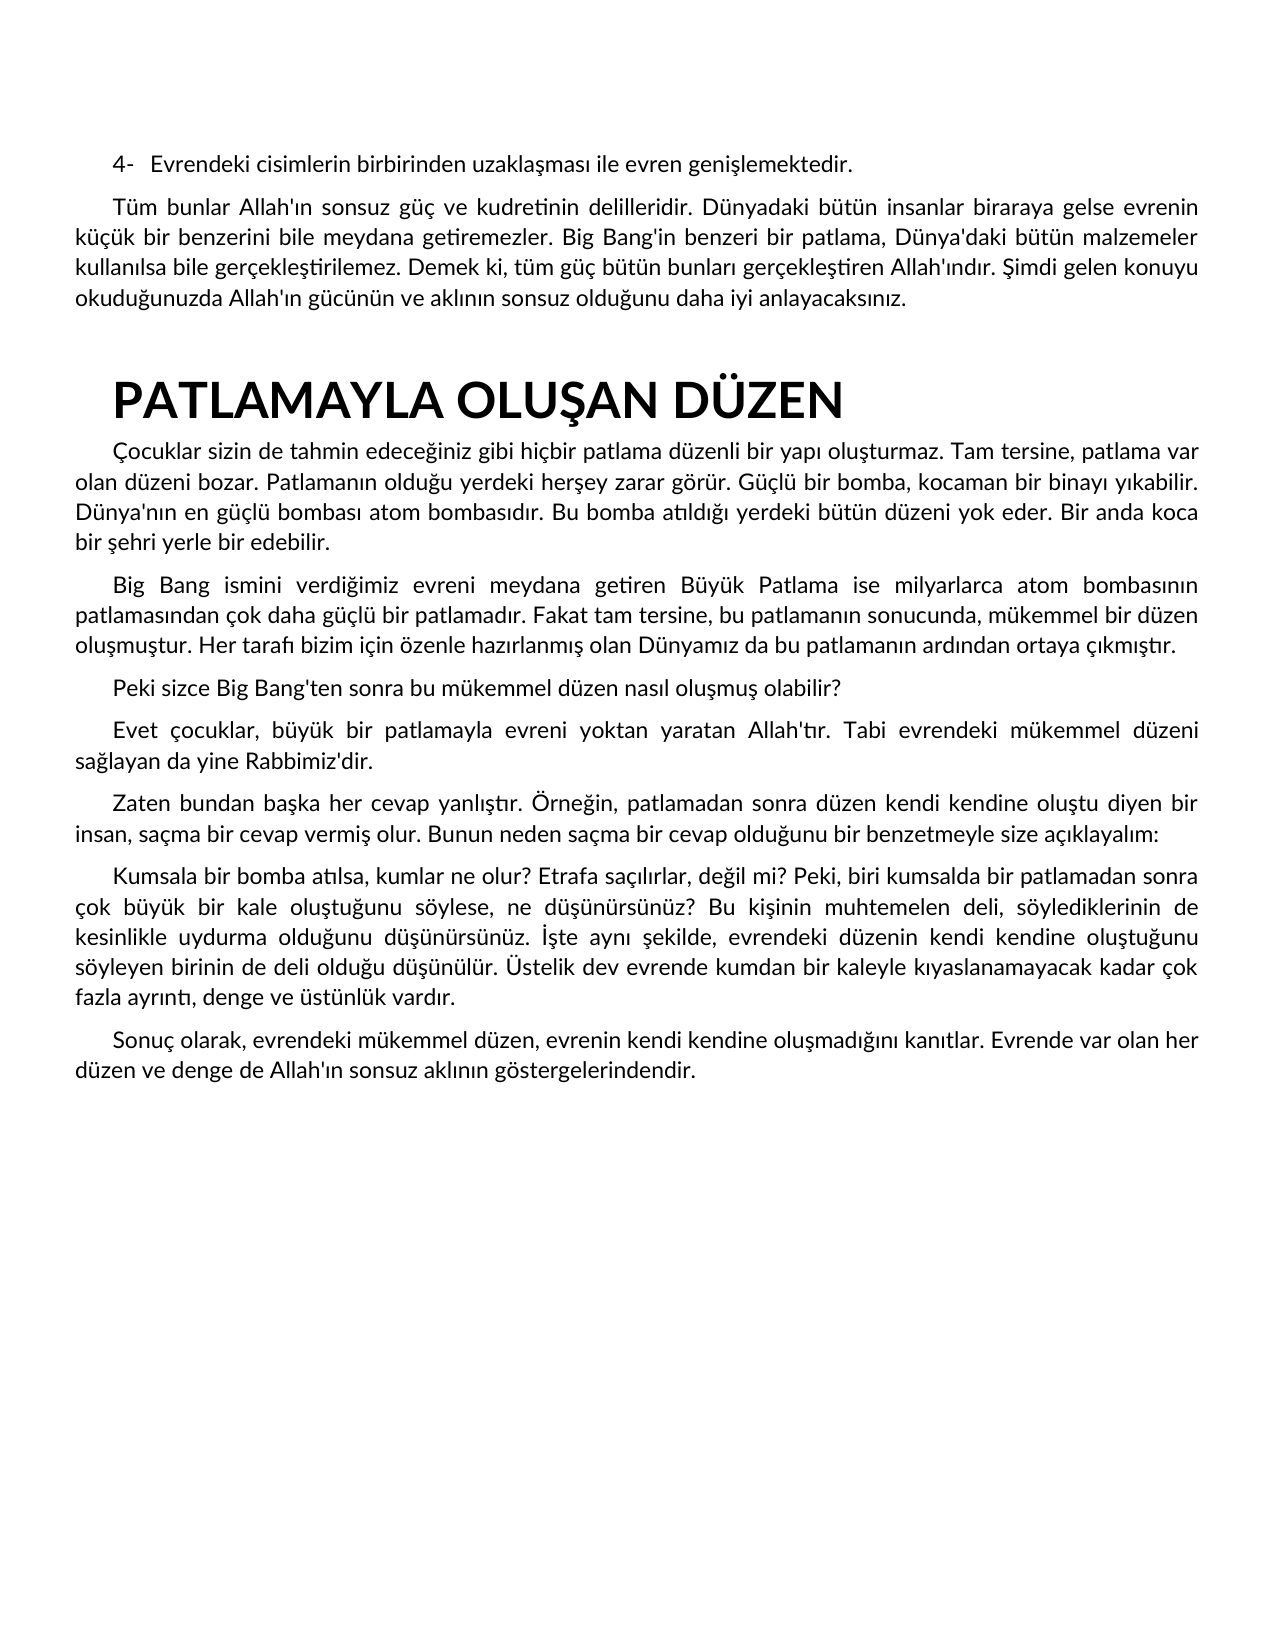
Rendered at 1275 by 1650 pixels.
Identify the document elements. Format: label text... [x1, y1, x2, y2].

text Big Bang ismini verdiğimiz evreni meydana getiren Büyük Patlama ise milyarlarca atom bombasının patlamasından çok daha güçlü bir patlamadır. Fakat tam tersine, bu patlamanın sonucunda, mükemmel bir düzen oluşmuştur. Her tarafı bizim için özenle hazırlanmış olan Dünyamız da bu patlamanın ardından ortaya çıkmıştır. [75, 570, 1200, 658]
text Kumsala bir bomba atılsa, kumlar ne olur? Etrafa saçılırlar, değil mi? Peki, biri kumsalda bir patlamadan sonra çok büyük bir kale oluştuğunu söylese, ne düşünürsünüz? Bu kişinin muhtemelen deli, söylediklerinin de kesinlikle uydurma olduğunu düşünürsünüz. İşte aynı şekilde, evrendeki düzenin kendi kendine oluştuğunu söyleyen birinin de deli olduğu düşünülür. Üstelik dev evrende kumdan bir kaleyle kıyaslanamayacak kadar çok fazla ayrıntı, denge ve üstünlük vardır. [75, 862, 1200, 1010]
text Çocuklar sizin de tahmin edeceğiniz gibi hiçbir patlama düzenli bir yapı oluşturmaz. Tam tersine, patlama var olan düzeni bozar. Patlamanın olduğu yerdeki herşey zarar görür. Güçlü bir bomba, kocaman bir binayı yıkabilir. Dünya'nın en güçlü bombası atom bombasıdır. Bu bomba atıldığı yerdeki bütün düzeni yok eder. Bir anda koca bir şehri yerle bir edebilir. [75, 437, 1200, 555]
subtitle PATLAMAYLA OLUŞAN DÜZEN [112, 369, 1200, 429]
text Peki sizce Big Bang'ten sonra bu mükemmel düzen nasıl oluşmuş olabilir? [75, 673, 1200, 701]
text Evet çocuklar, büyük bir patlamayla evreni yoktan yaratan Allah'tır. Tabi evrendeki mükemmel düzeni sağlayan da yine Rabbimiz'dir. [75, 716, 1200, 774]
text Tüm bunlar Allah'ın sonsuz güç ve kudretinin delilleridir. Dünyadaki bütün insanlar biraraya gelse evrenin küçük bir benzerini bile meydana getiremezler. Big Bang'in benzeri bir patlama, Dünya'daki bütün malzemeler kullanılsa bile gerçekleştirilemez. Demek ki, tüm güç bütün bunları gerçekleştiren Allah'ındır. Şimdi gelen konuyu okuduğunuzda Allah'ın gücünün ve aklının sonsuz olduğunu daha iyi anlayacaksınız. [75, 193, 1200, 311]
text 4- Evrendeki cisimlerin birbirinden uzaklaşması ile evren genişlemektedir. [75, 150, 1200, 177]
text Sonuç olarak, evrendeki mükemmel düzen, evrenin kendi kendine oluşmadığını kanıtlar. Evrende var olan her düzen ve denge de Allah'ın sonsuz aklının göstergelerindendir. [75, 1026, 1200, 1083]
text Zaten bundan başka her cevap yanlıştır. Örneğin, patlamadan sonra düzen kendi kendine oluştu diyen bir insan, saçma bir cevap vermiş olur. Bunun neden saçma bir cevap olduğunu bir benzetmeyle size açıklayalım: [75, 789, 1200, 847]
